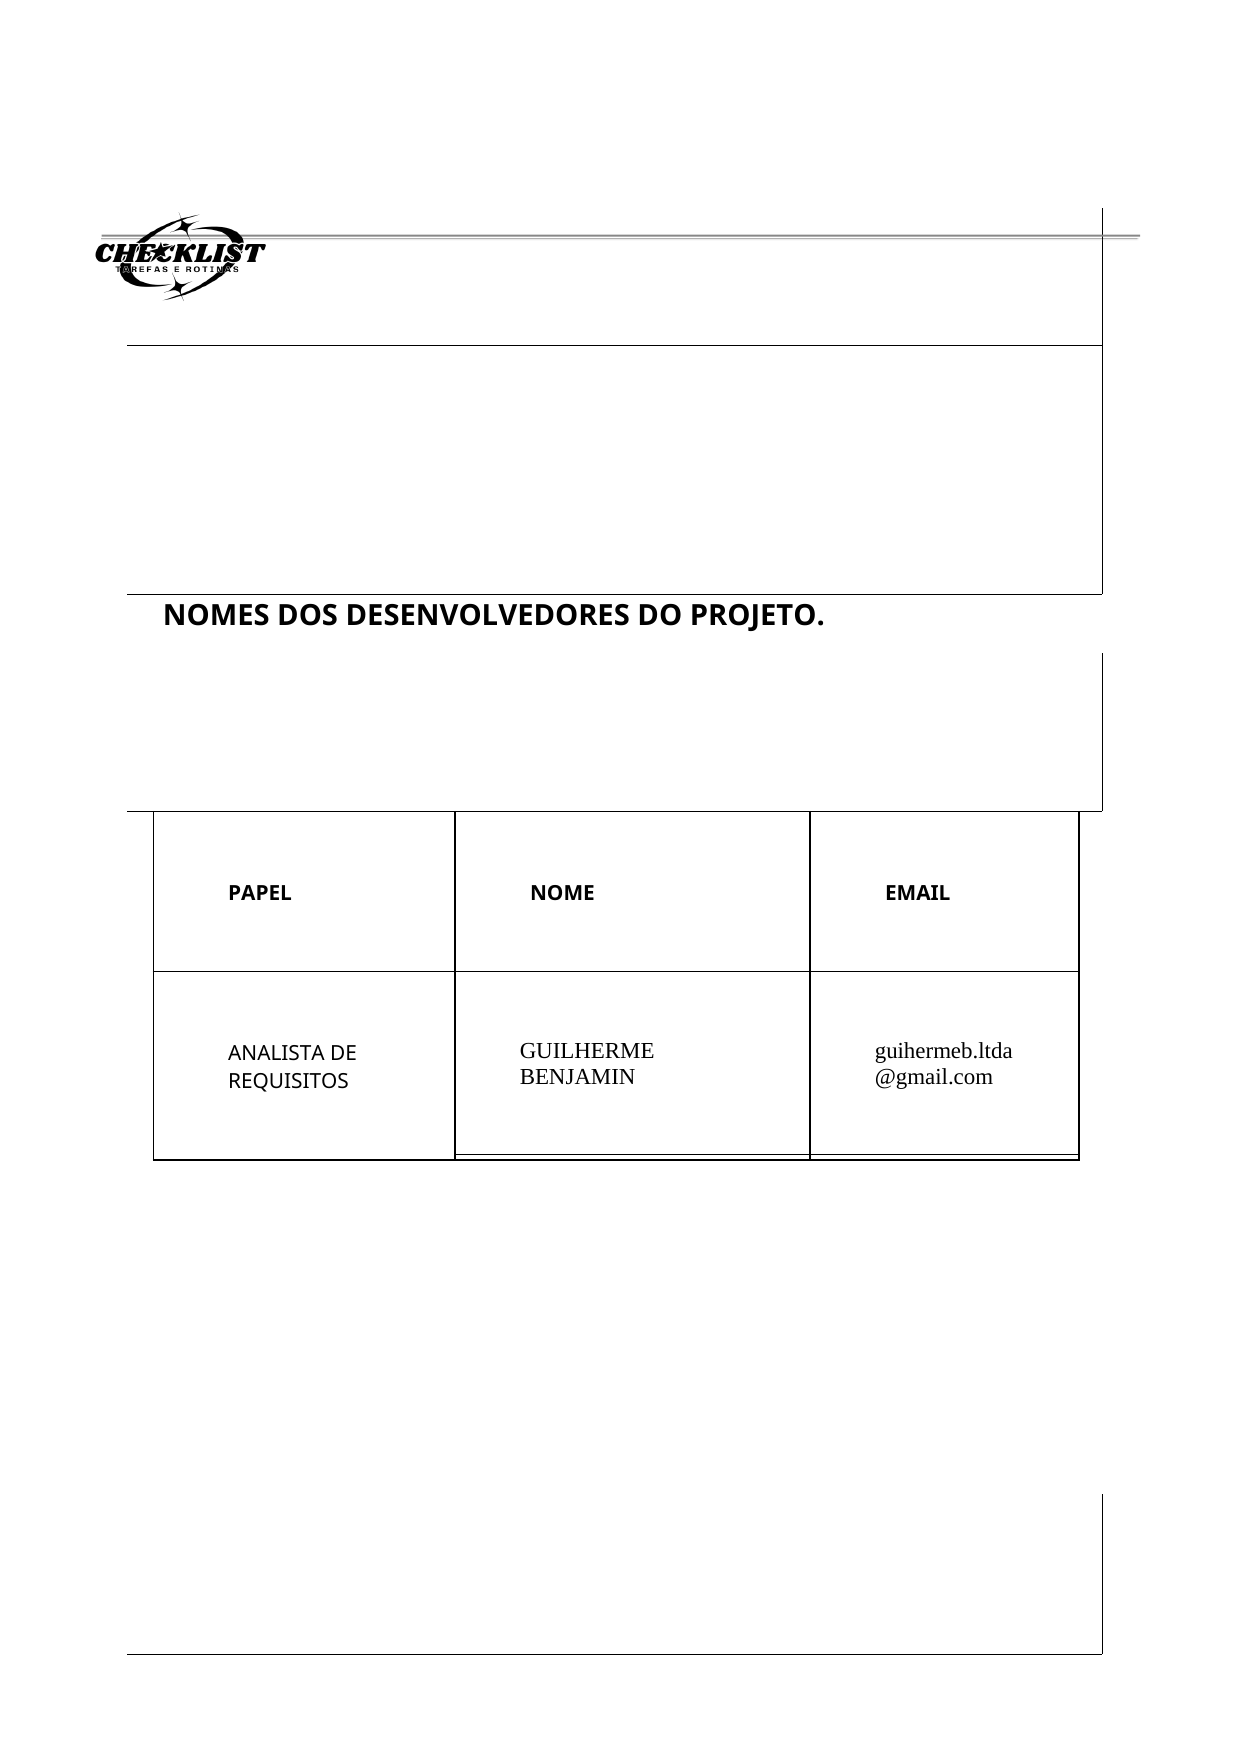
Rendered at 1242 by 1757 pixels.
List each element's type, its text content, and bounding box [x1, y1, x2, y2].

table_cell [811, 1155, 1078, 1159]
table_cell guihermeb.ltda@gmail.com [811, 972, 1078, 1154]
table_header NOME [456, 812, 809, 971]
table_cell [456, 1155, 809, 1159]
text NOMES DOS DESENVOLVEDORES DO PROJETO. [163, 594, 1102, 634]
table_cell ANALISTA DE REQUISITOS [154, 972, 454, 1159]
table_header PAPEL [154, 812, 454, 971]
table_cell GUILHERME BENJAMIN [456, 972, 809, 1154]
table_header EMAIL [811, 812, 1078, 971]
